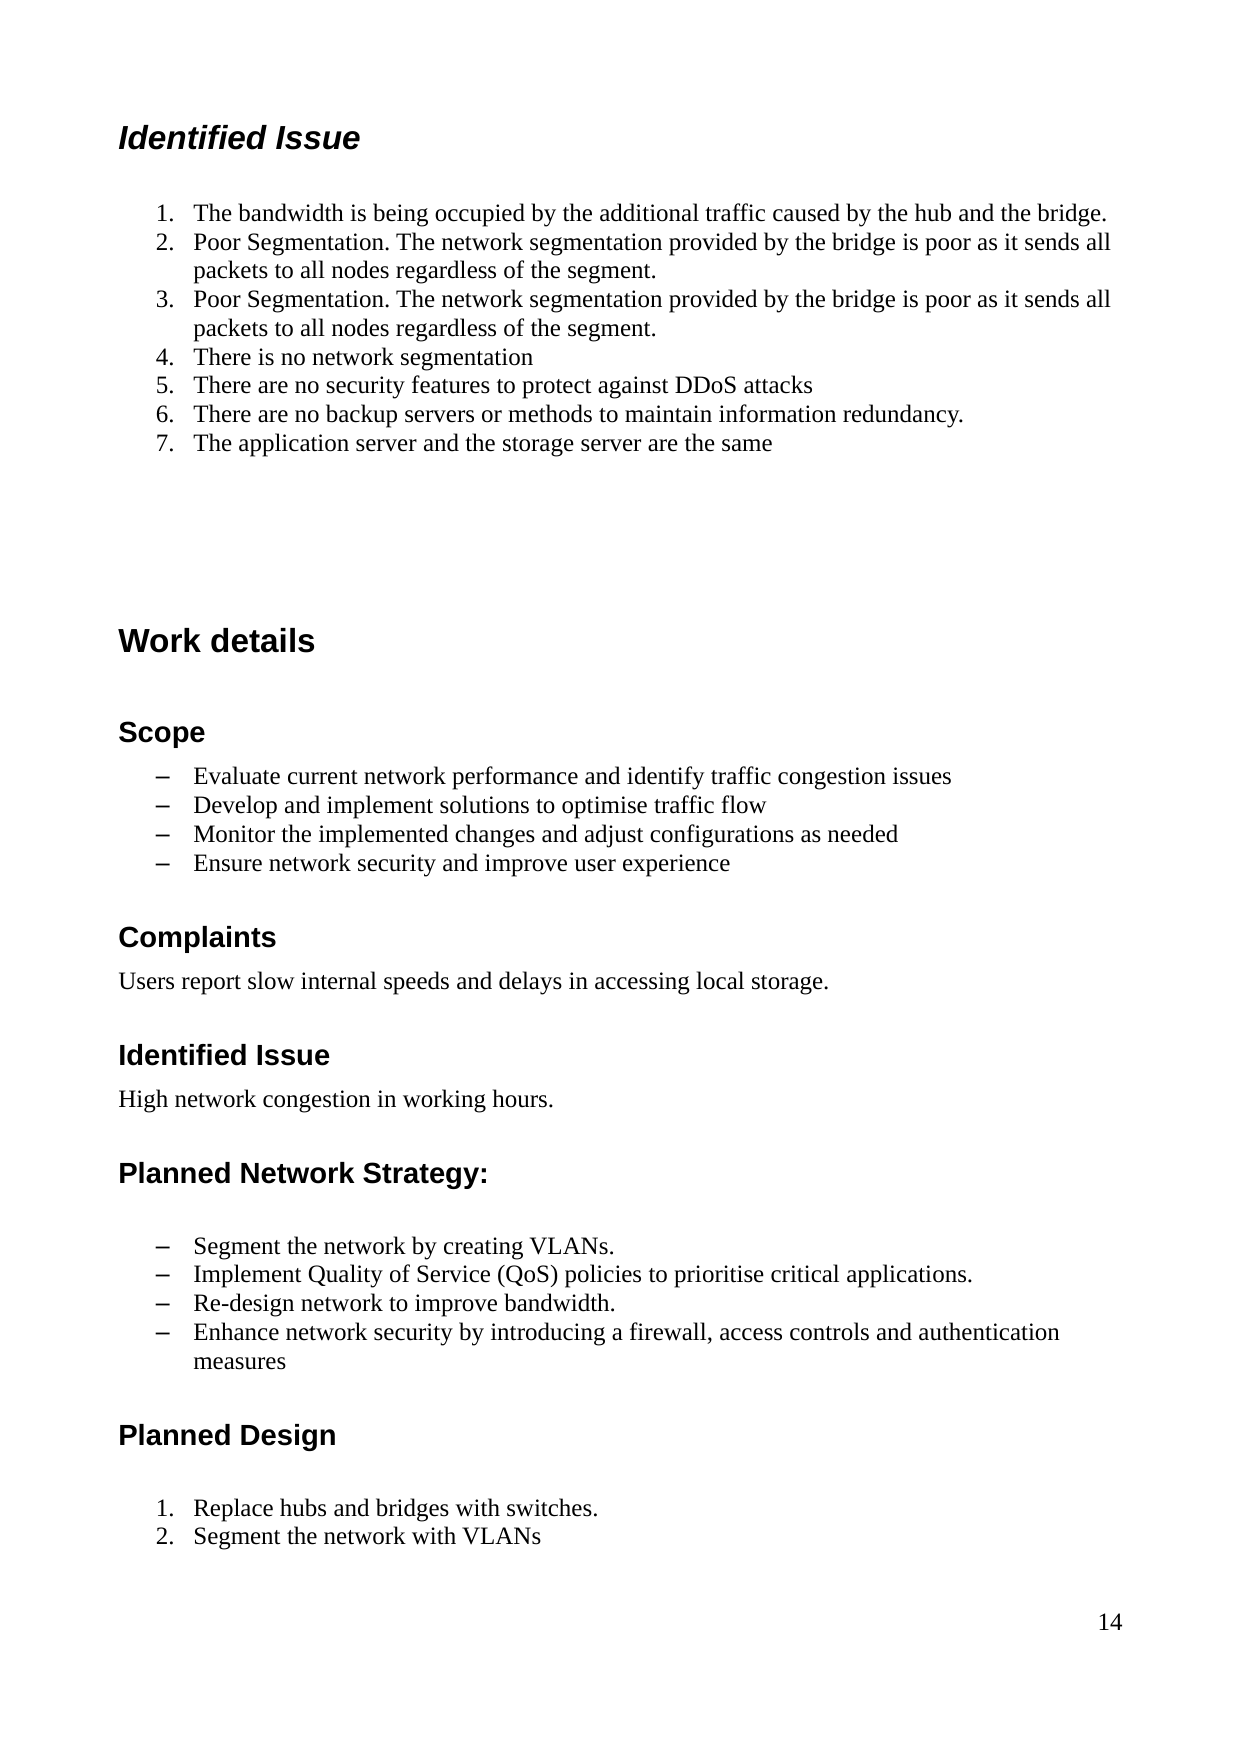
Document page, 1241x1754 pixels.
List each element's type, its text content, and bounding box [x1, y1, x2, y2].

list Ensure network security and improve user experience [156, 848, 1122, 876]
subtitle Scope [118, 715, 1122, 749]
subtitle Planned Network Strategy: [118, 1156, 1122, 1189]
list Segment the network with VLANs [156, 1521, 1122, 1550]
subtitle Complaints [118, 920, 1122, 953]
text Users report slow internal speeds and delays in accessing local storage. [118, 966, 1122, 994]
list The application server and the storage server are the same [156, 428, 1122, 457]
list There are no backup servers or methods to maintain information redundancy. [156, 399, 1122, 428]
subtitle Identified Issue [118, 1038, 1122, 1071]
subtitle Identified Issue [118, 118, 1122, 157]
list Develop and implement solutions to optimise traffic flow [156, 790, 1122, 819]
text High network congestion in working hours. [118, 1084, 1122, 1113]
list Re-design network to improve bandwidth. [156, 1288, 1122, 1317]
list Poor Segmentation. The network segmentation provided by the bridge is poor as it sends all packets to all nodes regardless of the segment. [156, 284, 1122, 342]
subtitle Planned Design [118, 1418, 1122, 1451]
list The bandwidth is being occupied by the additional traffic caused by the hub and the bridge. [156, 198, 1122, 227]
list Monitor the implemented changes and adjust configurations as needed [156, 819, 1122, 848]
list There is no network segmentation [156, 342, 1122, 370]
list Poor Segmentation. The network segmentation provided by the bridge is poor as it sends all packets to all nodes regardless of the segment. [156, 227, 1122, 284]
list Implement Quality of Service (QoS) policies to prioritise critical applications. [156, 1259, 1122, 1288]
list There are no security features to protect against DDoS attacks [156, 370, 1122, 399]
list Replace hubs and bridges with switches. [156, 1493, 1122, 1521]
subtitle Work details [118, 621, 1122, 659]
list Enhance network security by introducing a firewall, access controls and authentication measures [156, 1317, 1122, 1374]
list Segment the network by creating VLANs. [156, 1231, 1122, 1259]
list Evaluate current network performance and identify traffic congestion issues [156, 761, 1122, 790]
